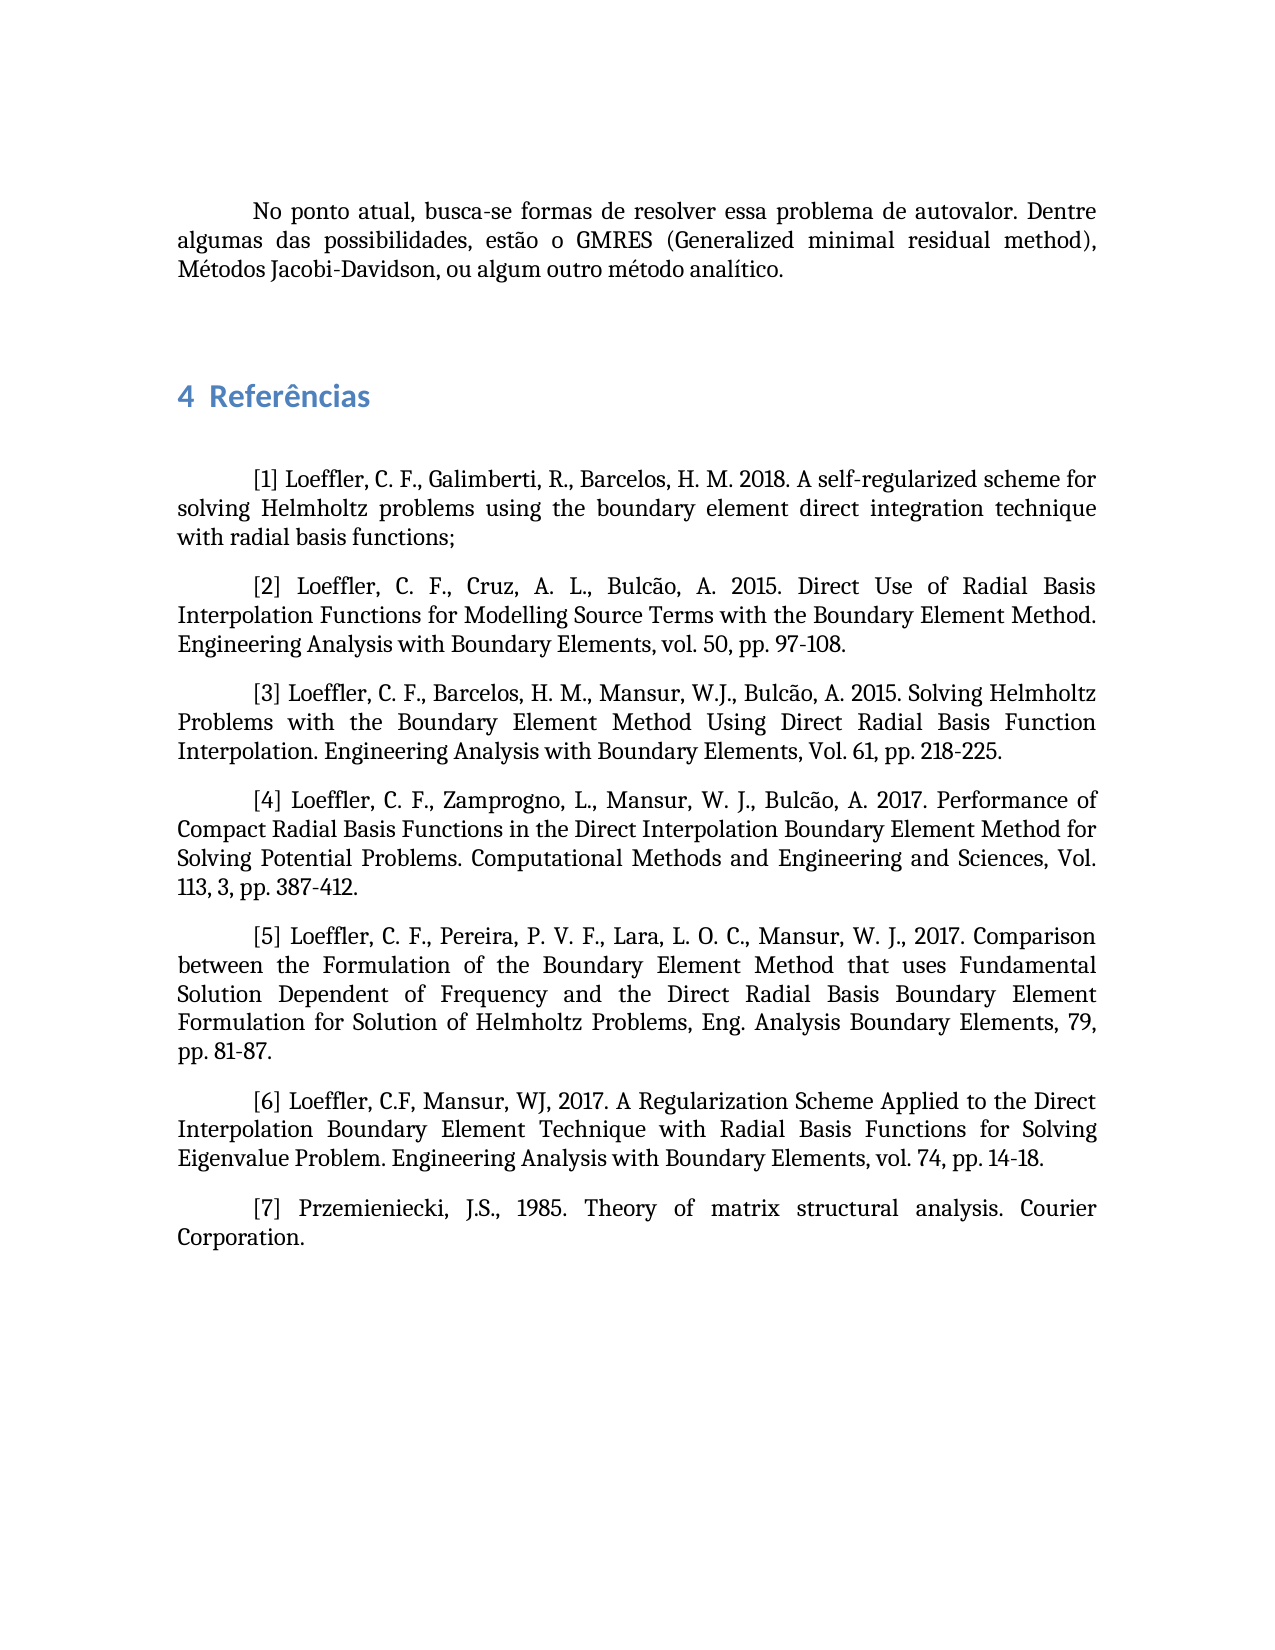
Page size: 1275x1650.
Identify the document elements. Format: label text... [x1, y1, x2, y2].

text [5] Loeffler, C. F., Pereira, P. V. F., Lara, L. O. C., Mansur, W. J., 2017. Comparison between the Formulation of the Boundary Element Method that uses Fundamental Solution Dependent of Frequency and the Direct Radial Basis Boundary Element Formulation for Solution of Helmholtz Problems, Eng. Analysis Boundary Elements, 79, pp. 81-87. [177, 922, 1098, 1066]
text [6] Loeffler, C.F, Mansur, WJ, 2017. A Regularization Scheme Applied to the Direct Interpolation Boundary Element Technique with Radial Basis Functions for Solving Eigenvalue Problem. Engineering Analysis with Boundary Elements, vol. 74, pp. 14-18. [177, 1087, 1098, 1173]
text No ponto atual, busca-se formas de resolver essa problema de autovalor. Dentre algumas das possibilidades, estão o GMRES (Generalized minimal residual method), Métodos Jacobi-Davidson, ou algum outro método analítico. [177, 197, 1098, 283]
text [2] Loeffler, C. F., Cruz, A. L., Bulcão, A. 2015. Direct Use of Radial Basis Interpolation Functions for Modelling Source Terms with the Boundary Element Method. Engineering Analysis with Boundary Elements, vol. 50, pp. 97-108. [177, 572, 1098, 658]
text [7] Przemieniecki, J.S., 1985. Theory of matrix structural analysis. Courier Corporation. [177, 1194, 1098, 1251]
subtitle 4 Referências [177, 375, 1098, 415]
text [1] Loeffler, C. F., Galimberti, R., Barcelos, H. M. 2018. A self-regularized scheme for solving Helmholtz problems using the boundary element direct integration technique with radial basis functions; [177, 465, 1098, 551]
text [4] Loeffler, C. F., Zamprogno, L., Mansur, W. J., Bulcão, A. 2017. Performance of Compact Radial Basis Functions in the Direct Interpolation Boundary Element Method for Solving Potential Problems. Computational Methods and Engineering and Sciences, Vol. 113, 3, pp. 387-412. [177, 786, 1098, 901]
text [3] Loeffler, C. F., Barcelos, H. M., Mansur, W.J., Bulcão, A. 2015. Solving Helmholtz Problems with the Boundary Element Method Using Direct Radial Basis Function Interpolation. Engineering Analysis with Boundary Elements, Vol. 61, pp. 218-225. [177, 679, 1098, 765]
